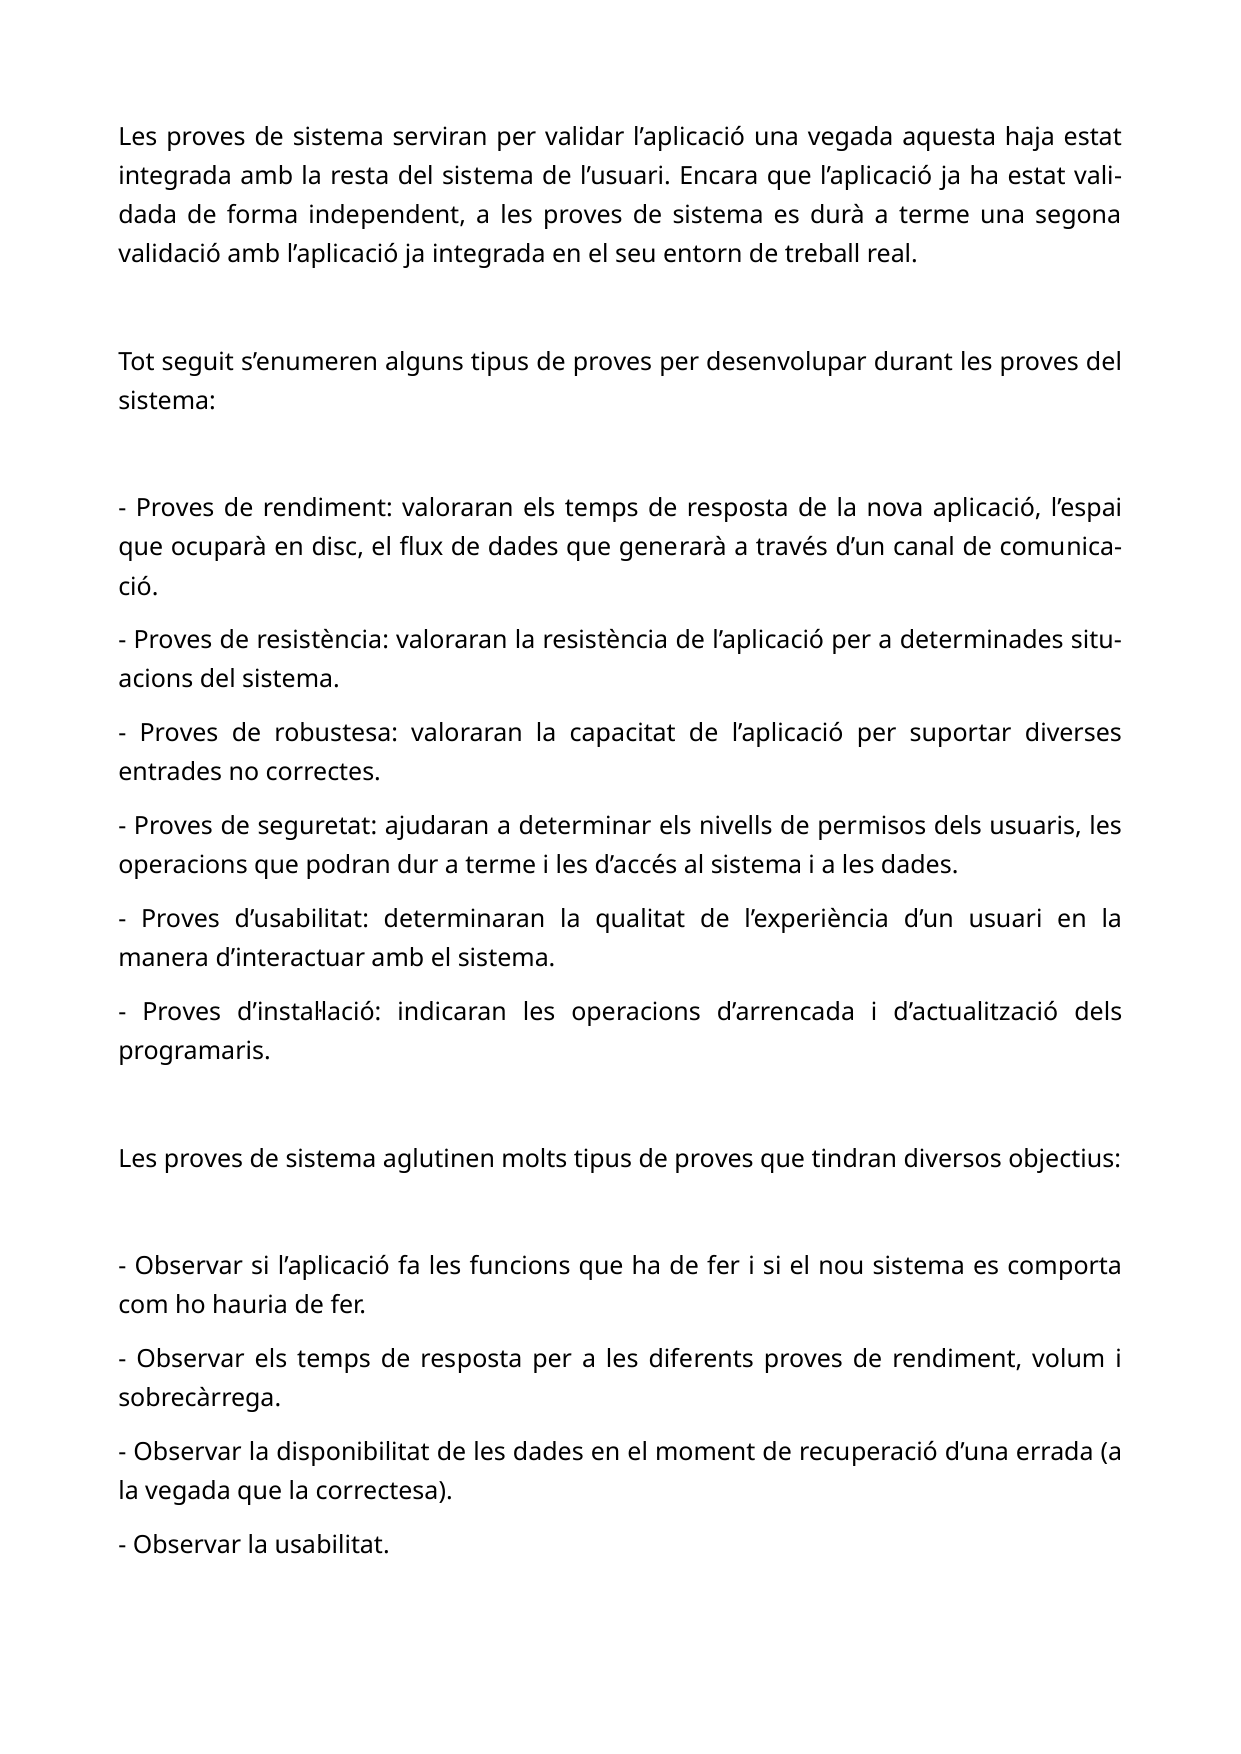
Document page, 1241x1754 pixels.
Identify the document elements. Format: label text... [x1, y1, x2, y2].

text - Obser­var la usa­bi­li­tat. [118, 1526, 1122, 1561]
text - Pro­ves de robus­tesa: valo­ra­ran la capa­ci­tat de l’apli­ca­ció per supor­tar diver­ses entra­des no cor­rec­tes. [118, 715, 1122, 788]
text - Obser­var si l’apli­ca­ció fa les fun­ci­ons que ha de fer i si el nou sis­tema es com­porta com ho hau­ria de fer. [118, 1248, 1122, 1321]
text Tot seguit s’enu­me­ren alguns tipus de pro­ves per desen­vo­lu­par durant les pro­ves del sis­tema: [118, 343, 1122, 416]
text - Obser­var la dis­po­ni­bi­li­tat de les dades en el moment de recu­pe­ra­ció d’una errada (a la vegada que la cor­rec­tesa). [118, 1433, 1122, 1507]
text - Pro­ves d’usa­bi­li­tat: deter­mi­na­ran la qua­li­tat de l’expe­ri­èn­cia d’un usu­ari en la manera d’interac­tuar amb el sis­tema. [118, 901, 1122, 974]
text - Pro­ves d’ins­tal·lació: indi­ca­ran les ope­ra­ci­ons d’arren­cada i d’actu­a­lit­za­ció dels programa­ris. [118, 993, 1122, 1067]
text - Obser­var els temps de res­posta per a les dife­rents pro­ves de ren­di­ment, volum i sobrecàr­rega. [118, 1341, 1122, 1414]
text Les pro­ves de sis­tema ser­vi­ran per vali­dar l’apli­ca­ció una vegada aquesta haja estat integrada amb la resta del sis­tema de l’usu­ari. Encara que l’apli­ca­ció ja ha estat vali­dada de forma inde­pen­dent, a les pro­ves de sis­tema es durà a terme una segona vali­da­ció amb l’apli­ca­ció ja inte­grada en el seu entorn de tre­ball real. [118, 118, 1122, 270]
text Les pro­ves de sis­tema aglu­ti­nen molts tipus de pro­ves que tin­dran diver­sos objec­tius: [118, 1140, 1122, 1174]
text - Pro­ves de segu­re­tat: aju­da­ran a deter­mi­nar els nivells de per­mi­sos dels usu­a­ris, les ope­ra­ci­ons que podran dur a terme i les d’accés al sis­tema i a les dades. [118, 808, 1122, 881]
text - Pro­ves de ren­di­ment: valo­ra­ran els temps de res­posta de la nova apli­ca­ció, l’espai que ocu­parà en disc, el flux de dades que gene­rarà a tra­vés d’un canal de comu­ni­ca­ció. [118, 490, 1122, 602]
text - Pro­ves de resis­tèn­cia: valo­ra­ran la resis­tèn­cia de l’apli­ca­ció per a deter­mi­na­des situ­a­ci­ons del sis­tema. [118, 622, 1122, 695]
